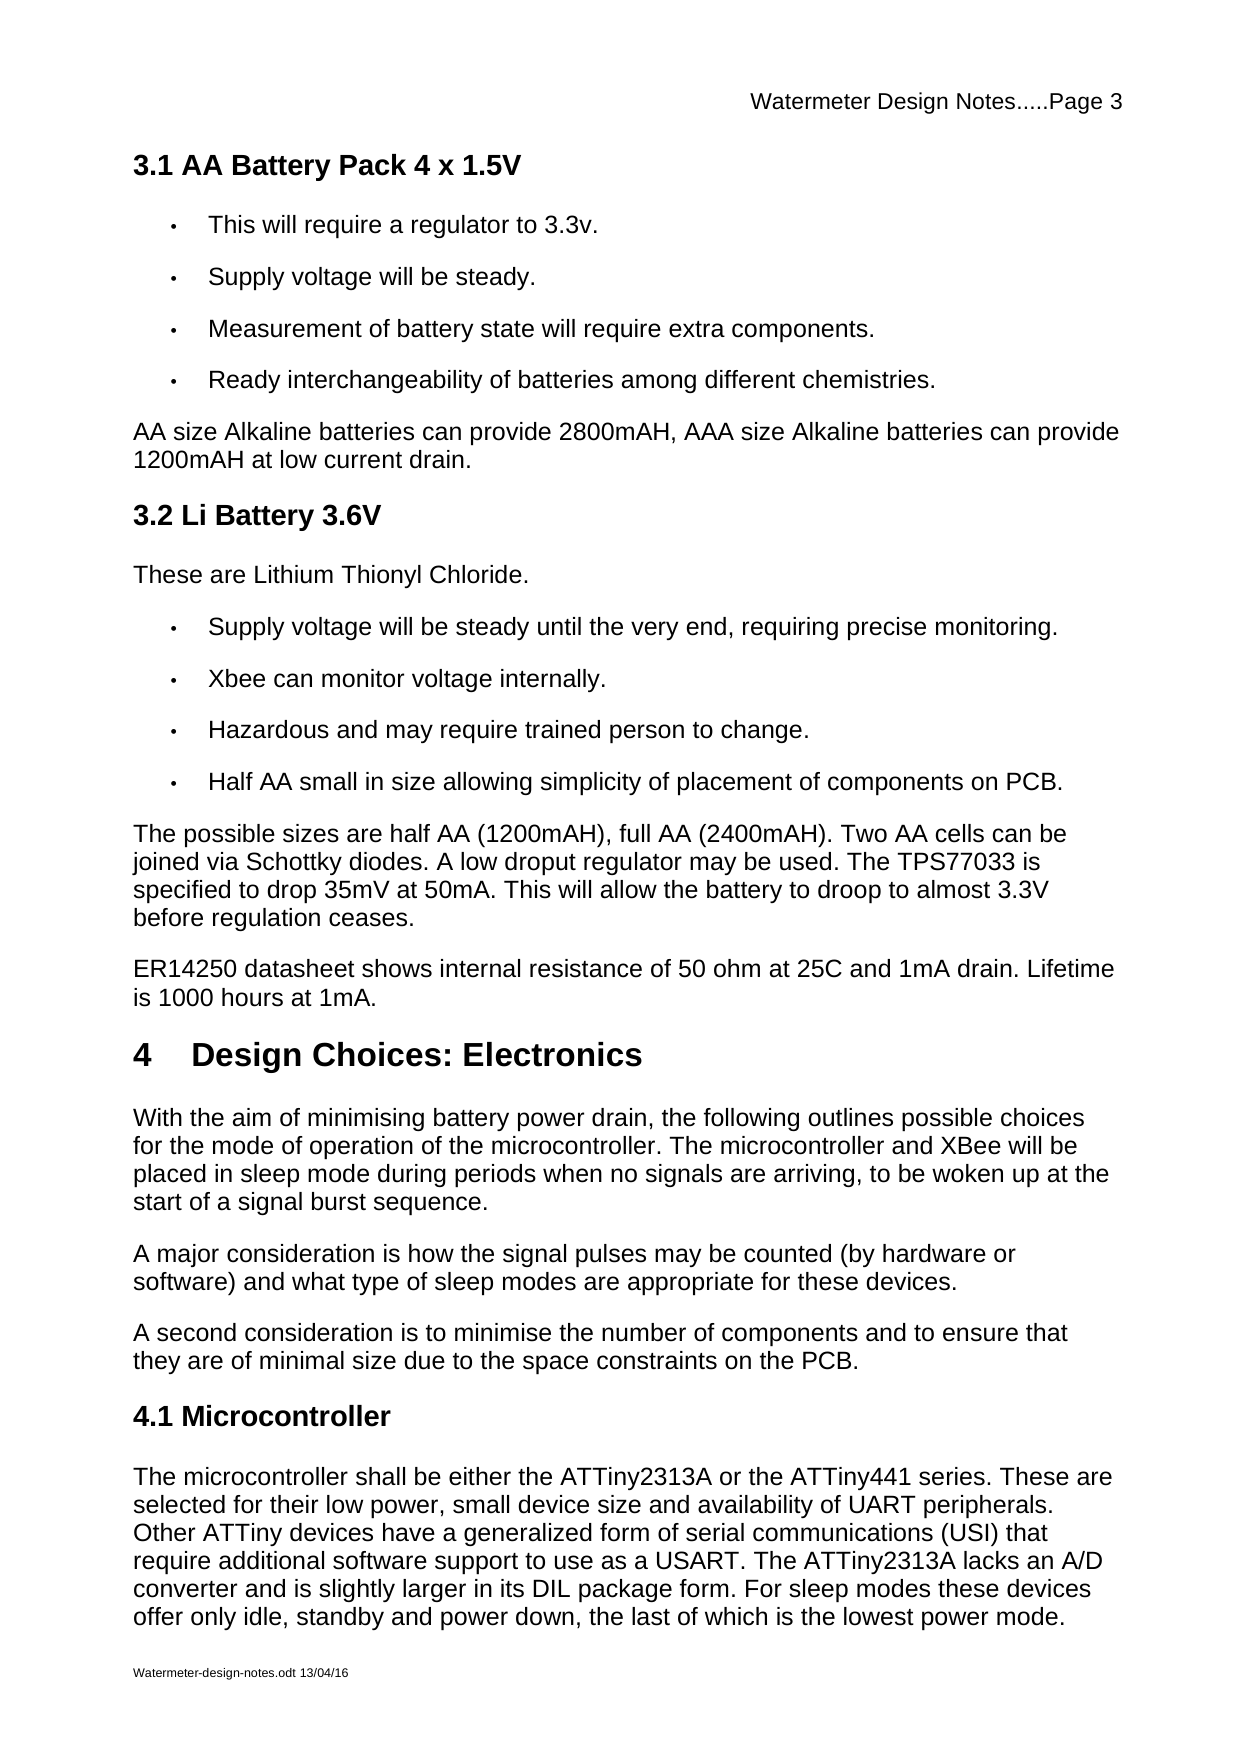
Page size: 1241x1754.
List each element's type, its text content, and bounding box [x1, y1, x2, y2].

list Supply voltage will be steady. [170, 263, 1123, 291]
text The microcontroller shall be either the ATTiny2313A or the ATTiny441 series. These are selected for their low power, small device size and availability of UART peripherals. Other ATTiny devices have a generalized form of serial communications (USI) that require additional software support to use as a USART. The ATTiny2313A lacks an A/D converter and is slightly larger in its DIL package form. For sleep modes these devices offer only idle, standby and power down, the last of which is the lowest power mode. [133, 1463, 1123, 1631]
subtitle Microcontroller [133, 1400, 1123, 1433]
list Supply voltage will be steady until the very end, requiring precise monitoring. [170, 613, 1123, 641]
list Half AA small in size allowing simplicity of placement of components on PCB. [170, 768, 1123, 796]
subtitle Design Choices: Electronics [133, 1036, 1123, 1074]
list Xbee can monitor voltage internally. [170, 665, 1123, 693]
list This will require a regulator to 3.3v. [170, 211, 1123, 239]
text AA size Alkaline batteries can provide 2800mAH, AAA size Alkaline batteries can provide 1200mAH at low current drain. [133, 418, 1123, 474]
text A major consideration is how the signal pulses may be counted (by hardware or software) and what type of sleep modes are appropriate for these devices. [133, 1239, 1123, 1296]
subtitle AA Battery Pack 4 x 1.5V [133, 149, 1123, 181]
text With the aim of minimising battery power drain, the following outlines possible choices for the mode of operation of the microcontroller. The microcontroller and XBee will be placed in sleep mode during periods when no signals are arriving, to be woken up at the start of a signal burst sequence. [133, 1104, 1123, 1216]
text ER14250 datasheet shows internal resistance of 50 ohm at 25C and 1mA drain. Lifetime is 1000 hours at 1mA. [133, 955, 1123, 1011]
list Ready interchangeability of batteries among different chemistries. [170, 366, 1123, 394]
subtitle Li Battery 3.6V [133, 499, 1123, 531]
list Measurement of battery state will require extra components. [170, 314, 1123, 343]
list Hazardous and may require trained person to change. [170, 716, 1123, 744]
text These are Lithium Thionyl Chloride. [133, 561, 1123, 589]
text The possible sizes are half AA (1200mAH), full AA (2400mAH). Two AA cells can be joined via Schottky diodes. A low droput regulator may be used. The TPS77033 is specified to drop 35mV at 50mA. This will allow the battery to droop to almost 3.3V before regulation ceases. [133, 820, 1123, 932]
text A second consideration is to minimise the number of components and to ensure that they are of minimal size due to the space constraints on the PCB. [133, 1319, 1123, 1375]
